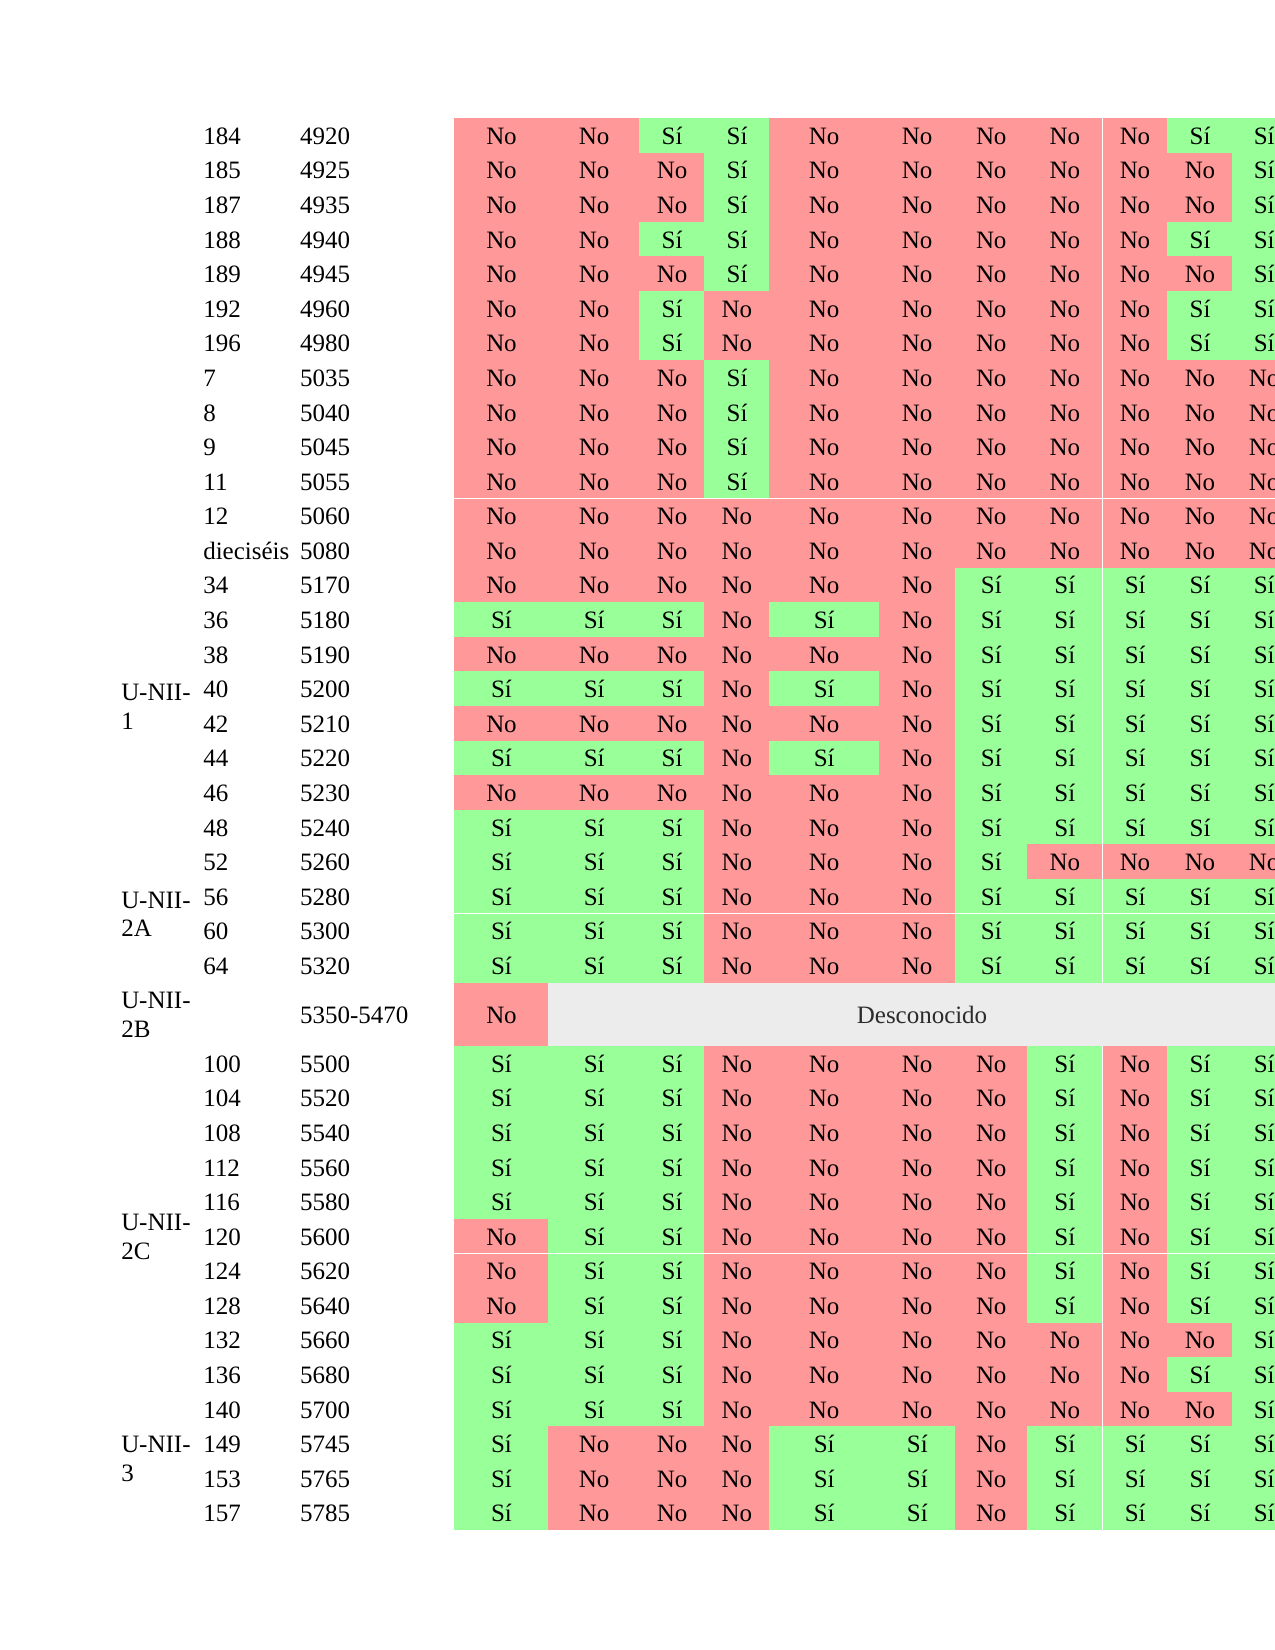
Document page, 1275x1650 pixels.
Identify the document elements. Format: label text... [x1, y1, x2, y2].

table_cell Sí [454, 1081, 548, 1115]
table_cell No [879, 844, 955, 879]
table_cell Sí [1103, 1426, 1167, 1461]
table_cell No [639, 395, 704, 429]
table_cell Sí [769, 1496, 879, 1530]
table_cell No [454, 429, 548, 464]
table_cell No [1103, 1219, 1167, 1253]
table_cell No [769, 914, 879, 948]
table_cell Sí [704, 395, 769, 429]
table_cell No [955, 1115, 1027, 1150]
table_cell 5035 [297, 360, 454, 395]
table_cell No [769, 429, 879, 464]
table_cell No [955, 1288, 1027, 1323]
table_cell 4940 [297, 222, 454, 256]
table_cell 192 [200, 291, 297, 326]
table_cell Sí [548, 879, 639, 913]
table_cell Sí [1232, 1323, 1275, 1357]
table_cell No [879, 775, 955, 810]
table_cell No [1167, 533, 1232, 568]
table_cell Sí [955, 775, 1027, 810]
table_cell No [454, 118, 548, 153]
table_cell No [955, 1461, 1027, 1496]
table_cell Sí [1103, 1496, 1167, 1530]
table_cell No [1103, 360, 1167, 395]
table_cell 5680 [297, 1357, 454, 1392]
table_cell Sí [1103, 568, 1167, 602]
table_cell No [1103, 118, 1167, 153]
table_cell 149 [200, 1426, 297, 1461]
table_cell No [548, 429, 639, 464]
table_cell No [1027, 118, 1102, 153]
table_cell 46 [200, 775, 297, 810]
table_cell No [639, 1426, 704, 1461]
table_cell Sí [955, 568, 1027, 602]
table_cell No [704, 326, 769, 360]
table_cell Sí [769, 1426, 879, 1461]
table_cell Sí [1232, 1496, 1275, 1530]
table_cell Sí [639, 671, 704, 706]
table_cell Sí [454, 948, 548, 983]
table_cell Sí [1167, 1219, 1232, 1253]
table_cell No [454, 360, 548, 395]
table_cell No [1103, 1392, 1167, 1426]
table_cell No [879, 256, 955, 291]
table_cell No [548, 775, 639, 810]
table_cell No [639, 706, 704, 741]
table_cell Sí [955, 948, 1027, 983]
table_cell No [879, 810, 955, 844]
table_cell Sí [1027, 1426, 1102, 1461]
table_cell No [704, 914, 769, 948]
table_cell 100 [200, 1046, 297, 1081]
table_cell No [955, 291, 1027, 326]
table_cell Sí [454, 741, 548, 775]
table_cell [118, 118, 200, 568]
table_cell No [769, 499, 879, 533]
table_cell No [879, 706, 955, 741]
table_cell No [1027, 429, 1102, 464]
table_cell Sí [1167, 1461, 1232, 1496]
table_cell Sí [1167, 948, 1232, 983]
table_cell 5620 [297, 1254, 454, 1288]
table_cell No [639, 1461, 704, 1496]
table_cell Sí [639, 1150, 704, 1184]
table_cell Sí [1232, 1081, 1275, 1115]
table_cell No [454, 222, 548, 256]
table_cell No [1103, 1081, 1167, 1115]
table_cell No [1167, 1392, 1232, 1426]
table_cell Sí [639, 326, 704, 360]
table_cell No [454, 291, 548, 326]
table_cell Sí [639, 879, 704, 913]
table_cell Sí [1232, 187, 1275, 222]
table_cell Sí [769, 671, 879, 706]
table_cell No [454, 533, 548, 568]
table_cell No [1167, 153, 1232, 187]
table_cell No [1167, 1323, 1232, 1357]
table_cell No [704, 1496, 769, 1530]
table_cell No [1167, 256, 1232, 291]
table_cell 11 [200, 464, 297, 498]
table_cell 5320 [297, 948, 454, 983]
table_cell No [454, 568, 548, 602]
table_cell No [879, 1115, 955, 1150]
table_cell Sí [769, 741, 879, 775]
table_cell Sí [1232, 1392, 1275, 1426]
table_cell Sí [1027, 1081, 1102, 1115]
table_cell No [548, 706, 639, 741]
table_cell No [548, 1461, 639, 1496]
table_cell 5080 [297, 533, 454, 568]
table_cell Sí [1103, 602, 1167, 637]
table_cell No [955, 1046, 1027, 1081]
table_cell Sí [1232, 1115, 1275, 1150]
table_cell Sí [1232, 1046, 1275, 1081]
table_cell Sí [1232, 291, 1275, 326]
table_cell No [769, 948, 879, 983]
table_cell No [1232, 533, 1275, 568]
table_cell No [1103, 499, 1167, 533]
table_cell No [1232, 499, 1275, 533]
table_cell No [879, 879, 955, 913]
table_cell No [769, 395, 879, 429]
table_cell U-NII-2B [118, 983, 200, 1046]
table_cell Sí [639, 118, 704, 153]
table_cell Sí [1027, 602, 1102, 637]
table_cell No [769, 256, 879, 291]
table_cell No [1232, 360, 1275, 395]
table_cell Sí [1027, 1254, 1102, 1288]
table_cell No [1027, 1357, 1102, 1392]
table_cell Sí [454, 1426, 548, 1461]
table_cell Sí [955, 637, 1027, 671]
table_cell No [955, 1150, 1027, 1184]
table_cell No [769, 326, 879, 360]
table_cell Sí [955, 706, 1027, 741]
table_cell 48 [200, 810, 297, 844]
table_cell No [1103, 1288, 1167, 1323]
table_cell 5640 [297, 1288, 454, 1323]
table_cell Sí [955, 879, 1027, 913]
table_cell No [769, 1219, 879, 1253]
table_cell No [769, 1323, 879, 1357]
table_cell No [704, 810, 769, 844]
table_cell 5520 [297, 1081, 454, 1115]
table_cell Sí [454, 1392, 548, 1426]
table_cell No [769, 1081, 879, 1115]
table_cell Sí [704, 222, 769, 256]
table_cell 188 [200, 222, 297, 256]
table_cell Sí [1027, 775, 1102, 810]
table_cell Sí [548, 671, 639, 706]
table_cell Sí [639, 914, 704, 948]
table_cell 5350-5470 [297, 983, 454, 1046]
table_cell Sí [955, 671, 1027, 706]
table_cell No [704, 1081, 769, 1115]
table_cell Sí [1232, 914, 1275, 948]
table_cell Sí [704, 153, 769, 187]
table_cell No [879, 464, 955, 498]
table_cell No [1027, 844, 1102, 879]
table_cell No [879, 948, 955, 983]
table_cell No [454, 395, 548, 429]
table_cell 5500 [297, 1046, 454, 1081]
table_cell 5785 [297, 1496, 454, 1530]
table_cell No [879, 326, 955, 360]
table_cell No [548, 499, 639, 533]
table_cell No [704, 1219, 769, 1253]
table_cell No [704, 844, 769, 879]
table_cell 5660 [297, 1323, 454, 1357]
table_cell No [704, 1323, 769, 1357]
table_cell Sí [1167, 637, 1232, 671]
table_cell No [769, 1150, 879, 1184]
table_cell No [879, 741, 955, 775]
table_cell Sí [1027, 1150, 1102, 1184]
table_cell Sí [1232, 256, 1275, 291]
table_cell No [955, 1081, 1027, 1115]
table_cell 4945 [297, 256, 454, 291]
table_cell No [879, 637, 955, 671]
table_cell No [955, 499, 1027, 533]
table_cell 40 [200, 671, 297, 706]
table_cell No [769, 1115, 879, 1150]
table_cell No [879, 118, 955, 153]
table_cell Sí [639, 844, 704, 879]
table_cell 5580 [297, 1184, 454, 1219]
table_cell No [1103, 222, 1167, 256]
table_cell No [704, 1254, 769, 1288]
table_cell No [955, 326, 1027, 360]
table_cell No [955, 1357, 1027, 1392]
table_cell No [454, 1288, 548, 1323]
table_cell No [454, 326, 548, 360]
table_cell Sí [769, 1461, 879, 1496]
table_cell No [639, 568, 704, 602]
table_cell 4980 [297, 326, 454, 360]
table_cell No [548, 464, 639, 498]
table_cell Sí [1167, 291, 1232, 326]
table_cell 5060 [297, 499, 454, 533]
table_cell No [769, 222, 879, 256]
table_cell Sí [548, 741, 639, 775]
table_cell 42 [200, 706, 297, 741]
table_cell No [704, 499, 769, 533]
table_cell 5300 [297, 914, 454, 948]
table_cell Sí [639, 1046, 704, 1081]
table_cell No [879, 1219, 955, 1253]
table_cell No [454, 637, 548, 671]
table_cell 112 [200, 1150, 297, 1184]
table_cell No [879, 429, 955, 464]
table_cell No [955, 1496, 1027, 1530]
table_cell No [879, 602, 955, 637]
table_cell No [1103, 429, 1167, 464]
table_cell Sí [1232, 810, 1275, 844]
table_cell No [879, 1288, 955, 1323]
table_cell No [769, 1046, 879, 1081]
table_cell No [548, 187, 639, 222]
table_cell No [639, 1496, 704, 1530]
table_cell Sí [639, 1219, 704, 1253]
table_cell No [1027, 187, 1102, 222]
table_cell No [879, 914, 955, 948]
table_cell Sí [454, 671, 548, 706]
table_cell No [769, 1254, 879, 1288]
table_cell No [548, 1496, 639, 1530]
table_cell No [454, 1219, 548, 1253]
table_cell Sí [1167, 671, 1232, 706]
table_cell No [769, 533, 879, 568]
table_cell No [548, 222, 639, 256]
table_cell No [769, 775, 879, 810]
table_cell Sí [704, 429, 769, 464]
table_cell No [879, 1254, 955, 1288]
table_cell No [548, 637, 639, 671]
table_cell Sí [955, 844, 1027, 879]
table_cell No [1103, 1184, 1167, 1219]
table_cell No [955, 1392, 1027, 1426]
table_cell Sí [1232, 637, 1275, 671]
table_cell Sí [1027, 1184, 1102, 1219]
table_cell No [639, 256, 704, 291]
table_cell Sí [639, 1081, 704, 1115]
table_cell No [1027, 499, 1102, 533]
table_cell No [955, 187, 1027, 222]
table_cell 132 [200, 1323, 297, 1357]
table_cell 5180 [297, 602, 454, 637]
table_cell No [704, 1357, 769, 1392]
table_cell Sí [1167, 326, 1232, 360]
table_cell 189 [200, 256, 297, 291]
table_cell No [639, 499, 704, 533]
table_cell Sí [1232, 948, 1275, 983]
table_cell 5190 [297, 637, 454, 671]
table_cell Sí [548, 1046, 639, 1081]
table_cell No [1103, 256, 1167, 291]
table_cell Sí [639, 222, 704, 256]
table_cell Sí [639, 810, 704, 844]
table_cell Sí [454, 879, 548, 913]
table_cell Sí [1027, 1115, 1102, 1150]
table_cell Sí [1027, 948, 1102, 983]
table_cell Sí [1232, 1254, 1275, 1288]
table_cell No [879, 1392, 955, 1426]
table_cell Sí [1027, 568, 1102, 602]
table_cell No [1103, 291, 1167, 326]
table_cell No [548, 326, 639, 360]
table_cell No [769, 568, 879, 602]
table_cell No [1167, 360, 1232, 395]
table_cell Sí [454, 1150, 548, 1184]
table_cell 108 [200, 1115, 297, 1150]
table_cell No [879, 1046, 955, 1081]
table_cell No [1103, 395, 1167, 429]
table_cell No [1027, 360, 1102, 395]
table_cell Sí [1167, 1115, 1232, 1150]
table_cell No [704, 706, 769, 741]
table_cell Sí [548, 602, 639, 637]
table_cell No [704, 671, 769, 706]
table_cell No [548, 1426, 639, 1461]
table_cell Sí [639, 1254, 704, 1288]
table_cell No [1167, 464, 1232, 498]
table_cell Sí [1232, 706, 1275, 741]
table_cell 5745 [297, 1426, 454, 1461]
table_cell Sí [548, 1392, 639, 1426]
table_cell 124 [200, 1254, 297, 1288]
table_cell No [955, 360, 1027, 395]
table_cell No [955, 533, 1027, 568]
table_cell No [1167, 429, 1232, 464]
table_cell Sí [1167, 1254, 1232, 1288]
table_cell 60 [200, 914, 297, 948]
table_cell Sí [1027, 879, 1102, 913]
table_cell No [769, 1184, 879, 1219]
table_cell No [1027, 464, 1102, 498]
table_cell Sí [1232, 222, 1275, 256]
table_cell Sí [639, 1184, 704, 1219]
table_cell No [769, 153, 879, 187]
table_cell 9 [200, 429, 297, 464]
table_cell No [639, 464, 704, 498]
table_cell 5170 [297, 568, 454, 602]
table_cell Sí [955, 602, 1027, 637]
table_cell No [1027, 256, 1102, 291]
table_cell Sí [1232, 1426, 1275, 1461]
table_cell No [454, 256, 548, 291]
table_cell Sí [1232, 118, 1275, 153]
table_cell Sí [454, 1046, 548, 1081]
table_cell No [1103, 1254, 1167, 1288]
table_cell No [955, 395, 1027, 429]
table_cell Sí [1167, 1288, 1232, 1323]
table_cell Sí [454, 602, 548, 637]
table_cell No [639, 153, 704, 187]
table_cell No [879, 568, 955, 602]
table_cell Sí [879, 1426, 955, 1461]
table_cell No [704, 1461, 769, 1496]
table_cell Sí [548, 948, 639, 983]
table_cell Sí [1027, 706, 1102, 741]
table_cell Sí [1167, 914, 1232, 948]
table_cell No [454, 706, 548, 741]
table_cell 56 [200, 879, 297, 913]
table_cell Sí [1232, 1357, 1275, 1392]
table_cell No [769, 1288, 879, 1323]
table_cell Sí [454, 1115, 548, 1150]
table_cell 5540 [297, 1115, 454, 1150]
table_cell No [1103, 187, 1167, 222]
table_cell No [704, 1184, 769, 1219]
table_cell Sí [639, 1323, 704, 1357]
table_cell No [769, 187, 879, 222]
table_cell No [639, 429, 704, 464]
table_cell Sí [548, 1357, 639, 1392]
table_cell Sí [1027, 1288, 1102, 1323]
table_cell Sí [1027, 741, 1102, 775]
table_cell No [454, 1254, 548, 1288]
table_cell No [1027, 291, 1102, 326]
table_cell No [704, 948, 769, 983]
table_cell Sí [1103, 671, 1167, 706]
table_cell No [548, 568, 639, 602]
table_cell No [548, 256, 639, 291]
table_cell No [1103, 1115, 1167, 1150]
table_cell 5700 [297, 1392, 454, 1426]
table_cell Sí [1103, 741, 1167, 775]
table_cell No [769, 360, 879, 395]
table_cell Sí [1167, 602, 1232, 637]
table_cell No [955, 429, 1027, 464]
table_cell 128 [200, 1288, 297, 1323]
table_cell 5040 [297, 395, 454, 429]
table_cell Sí [454, 1184, 548, 1219]
table_cell 5230 [297, 775, 454, 810]
table_cell No [704, 1046, 769, 1081]
table_cell 7 [200, 360, 297, 395]
table_cell Sí [639, 1392, 704, 1426]
table_cell 4960 [297, 291, 454, 326]
table_cell Sí [1103, 879, 1167, 913]
table_cell Sí [1232, 1219, 1275, 1253]
table_cell Sí [548, 1115, 639, 1150]
table_cell 5240 [297, 810, 454, 844]
table_cell Sí [1232, 1461, 1275, 1496]
table_cell No [704, 568, 769, 602]
table_cell Sí [955, 741, 1027, 775]
table_cell No [639, 187, 704, 222]
table_cell No [704, 1150, 769, 1184]
table_cell No [955, 1219, 1027, 1253]
table_cell Sí [1167, 1426, 1232, 1461]
table_cell No [1232, 464, 1275, 498]
table_cell 4935 [297, 187, 454, 222]
table_cell Sí [704, 118, 769, 153]
table_cell Sí [1232, 879, 1275, 913]
table_cell Sí [454, 1461, 548, 1496]
table_cell No [1027, 533, 1102, 568]
table_cell 116 [200, 1184, 297, 1219]
table_cell Sí [1027, 671, 1102, 706]
table_cell Sí [1027, 637, 1102, 671]
table_cell 44 [200, 741, 297, 775]
table_cell 153 [200, 1461, 297, 1496]
table_cell Sí [548, 1184, 639, 1219]
table_cell Sí [704, 360, 769, 395]
table_cell No [548, 360, 639, 395]
table_cell Sí [1232, 602, 1275, 637]
table_cell No [704, 741, 769, 775]
table_cell Sí [454, 1357, 548, 1392]
table_cell Sí [769, 602, 879, 637]
table_cell No [1103, 464, 1167, 498]
table_cell No [955, 222, 1027, 256]
table_cell No [769, 706, 879, 741]
table_cell No [955, 1184, 1027, 1219]
table_cell No [769, 637, 879, 671]
table_cell No [548, 118, 639, 153]
table_cell No [1232, 844, 1275, 879]
table_cell No [1167, 844, 1232, 879]
table_cell Sí [639, 1115, 704, 1150]
table_cell Sí [1167, 775, 1232, 810]
table_cell No [769, 118, 879, 153]
table_cell No [704, 775, 769, 810]
table_cell No [769, 879, 879, 913]
table_cell No [769, 810, 879, 844]
table_cell No [879, 499, 955, 533]
table_cell Sí [955, 914, 1027, 948]
table_cell 136 [200, 1357, 297, 1392]
table_cell No [639, 637, 704, 671]
table_cell Sí [1103, 948, 1167, 983]
table_cell Sí [1167, 1150, 1232, 1184]
table_cell No [879, 360, 955, 395]
table_cell Sí [1027, 1496, 1102, 1530]
table_cell Sí [1232, 671, 1275, 706]
table_cell No [454, 775, 548, 810]
table_cell Sí [454, 1496, 548, 1530]
table_cell No [1103, 844, 1167, 879]
table_cell No [454, 153, 548, 187]
table_cell No [769, 464, 879, 498]
table_cell Sí [1167, 706, 1232, 741]
table_cell No [704, 637, 769, 671]
table_cell Sí [1103, 810, 1167, 844]
table_cell Sí [1103, 637, 1167, 671]
table_cell Sí [639, 602, 704, 637]
table_cell No [1027, 326, 1102, 360]
table_cell Sí [1167, 1496, 1232, 1530]
table_cell No [548, 395, 639, 429]
table_cell No [704, 291, 769, 326]
table_cell No [769, 291, 879, 326]
table_cell U-NII-1 [118, 568, 200, 844]
table_cell No [1232, 395, 1275, 429]
table_cell 4925 [297, 153, 454, 187]
table_cell No [1103, 1046, 1167, 1081]
table_cell No [879, 1150, 955, 1184]
table_cell Sí [548, 914, 639, 948]
table_cell Sí [1103, 1461, 1167, 1496]
table_cell 5765 [297, 1461, 454, 1496]
table_cell Sí [454, 844, 548, 879]
table_cell No [955, 1323, 1027, 1357]
table_cell 187 [200, 187, 297, 222]
table_cell Sí [1027, 914, 1102, 948]
table_cell No [454, 499, 548, 533]
table_cell No [955, 118, 1027, 153]
table_cell Sí [704, 464, 769, 498]
table_cell Sí [639, 1357, 704, 1392]
table_cell No [548, 291, 639, 326]
table_cell Sí [548, 1323, 639, 1357]
table_cell 184 [200, 118, 297, 153]
table_cell Sí [1167, 1184, 1232, 1219]
table_cell Sí [454, 1323, 548, 1357]
table_cell 120 [200, 1219, 297, 1253]
table_cell No [1103, 1150, 1167, 1184]
table_cell No [704, 1288, 769, 1323]
table_cell 196 [200, 326, 297, 360]
table_cell No [1167, 187, 1232, 222]
table_cell No [704, 879, 769, 913]
table_cell Sí [639, 948, 704, 983]
table_cell 5200 [297, 671, 454, 706]
table_cell 5260 [297, 844, 454, 879]
table_cell Sí [1167, 568, 1232, 602]
table_cell No [704, 1392, 769, 1426]
table_cell No [879, 1357, 955, 1392]
table_cell Sí [1232, 1150, 1275, 1184]
table_cell Sí [1167, 1357, 1232, 1392]
table_cell No [639, 775, 704, 810]
table_cell Sí [639, 291, 704, 326]
table_cell No [955, 1254, 1027, 1288]
table_cell 157 [200, 1496, 297, 1530]
table_cell Sí [704, 256, 769, 291]
table_cell 5280 [297, 879, 454, 913]
table_cell 104 [200, 1081, 297, 1115]
table_cell Sí [879, 1461, 955, 1496]
table_cell Sí [1103, 706, 1167, 741]
table_cell 5055 [297, 464, 454, 498]
table_cell No [454, 187, 548, 222]
table_cell [200, 983, 297, 1046]
table_cell Sí [1027, 810, 1102, 844]
table_cell 5210 [297, 706, 454, 741]
table_cell Sí [1232, 741, 1275, 775]
table_cell No [879, 291, 955, 326]
table_cell Sí [1103, 775, 1167, 810]
table_cell No [1027, 222, 1102, 256]
table_cell Sí [1027, 1046, 1102, 1081]
table_cell No [1232, 429, 1275, 464]
table_cell Sí [548, 1254, 639, 1288]
table_cell Sí [548, 844, 639, 879]
table_cell No [639, 360, 704, 395]
table_cell Sí [1027, 1461, 1102, 1496]
table_cell 38 [200, 637, 297, 671]
table_cell No [704, 533, 769, 568]
table_cell Sí [1232, 1184, 1275, 1219]
table_cell 64 [200, 948, 297, 983]
table_cell No [879, 1323, 955, 1357]
table_cell Sí [1232, 153, 1275, 187]
table_cell Sí [1167, 741, 1232, 775]
table_cell 36 [200, 602, 297, 637]
table_cell No [1027, 1323, 1102, 1357]
table_cell 4920 [297, 118, 454, 153]
table_cell U-NII-3 [118, 1426, 200, 1530]
table_cell No [704, 602, 769, 637]
table_cell No [1103, 1357, 1167, 1392]
table_cell Sí [879, 1496, 955, 1530]
table_cell No [1103, 533, 1167, 568]
table_cell 8 [200, 395, 297, 429]
table_cell Sí [639, 1288, 704, 1323]
table_cell Sí [548, 810, 639, 844]
table_cell No [879, 187, 955, 222]
table_cell Sí [548, 1081, 639, 1115]
table_cell No [1027, 1392, 1102, 1426]
table_cell No [1103, 326, 1167, 360]
table_cell Sí [704, 187, 769, 222]
table_cell Desconocido [548, 983, 1275, 1046]
table_cell No [879, 533, 955, 568]
table_cell 5220 [297, 741, 454, 775]
table_cell No [1103, 1323, 1167, 1357]
table_cell No [1167, 499, 1232, 533]
table_cell No [1027, 153, 1102, 187]
table_cell No [879, 153, 955, 187]
table_cell No [879, 1081, 955, 1115]
table_cell U-NII-2A [118, 844, 200, 983]
table_cell No [704, 1115, 769, 1150]
table_cell Sí [639, 741, 704, 775]
table_cell 12 [200, 499, 297, 533]
table_cell 185 [200, 153, 297, 187]
table_cell No [1167, 395, 1232, 429]
table_cell No [955, 256, 1027, 291]
table_cell Sí [1167, 810, 1232, 844]
table_cell No [879, 671, 955, 706]
table_cell Sí [548, 1219, 639, 1253]
table_cell 5600 [297, 1219, 454, 1253]
table_cell No [1103, 153, 1167, 187]
table_cell No [955, 153, 1027, 187]
table_cell No [955, 1426, 1027, 1461]
table_cell Sí [1232, 568, 1275, 602]
table_cell No [454, 983, 548, 1046]
table_cell Sí [1167, 222, 1232, 256]
table_cell 34 [200, 568, 297, 602]
table_cell Sí [1027, 1219, 1102, 1253]
table_cell No [879, 1184, 955, 1219]
table_cell Sí [955, 810, 1027, 844]
table_cell 5560 [297, 1150, 454, 1184]
table_cell Sí [1103, 914, 1167, 948]
table_cell No [879, 222, 955, 256]
table_cell Sí [1167, 879, 1232, 913]
table_cell No [769, 844, 879, 879]
table_cell 5045 [297, 429, 454, 464]
table_cell Sí [1232, 326, 1275, 360]
table_cell Sí [1232, 1288, 1275, 1323]
table_cell No [1027, 395, 1102, 429]
table_cell No [548, 153, 639, 187]
table_cell Sí [1167, 118, 1232, 153]
table_cell Sí [1167, 1081, 1232, 1115]
table_cell No [769, 1392, 879, 1426]
table_cell No [704, 1426, 769, 1461]
table_cell Sí [1167, 1046, 1232, 1081]
table_cell No [454, 464, 548, 498]
table_cell Sí [1232, 775, 1275, 810]
table_cell Sí [454, 914, 548, 948]
table_cell 52 [200, 844, 297, 879]
table_cell No [769, 1357, 879, 1392]
table_cell No [955, 464, 1027, 498]
table_cell dieciséis [200, 533, 297, 568]
table_cell No [548, 533, 639, 568]
table_cell Sí [548, 1288, 639, 1323]
table_cell No [879, 395, 955, 429]
table_cell No [639, 533, 704, 568]
table_cell Sí [548, 1150, 639, 1184]
table_cell 140 [200, 1392, 297, 1426]
table_cell Sí [454, 810, 548, 844]
table_cell U-NII-2C [118, 1046, 200, 1426]
